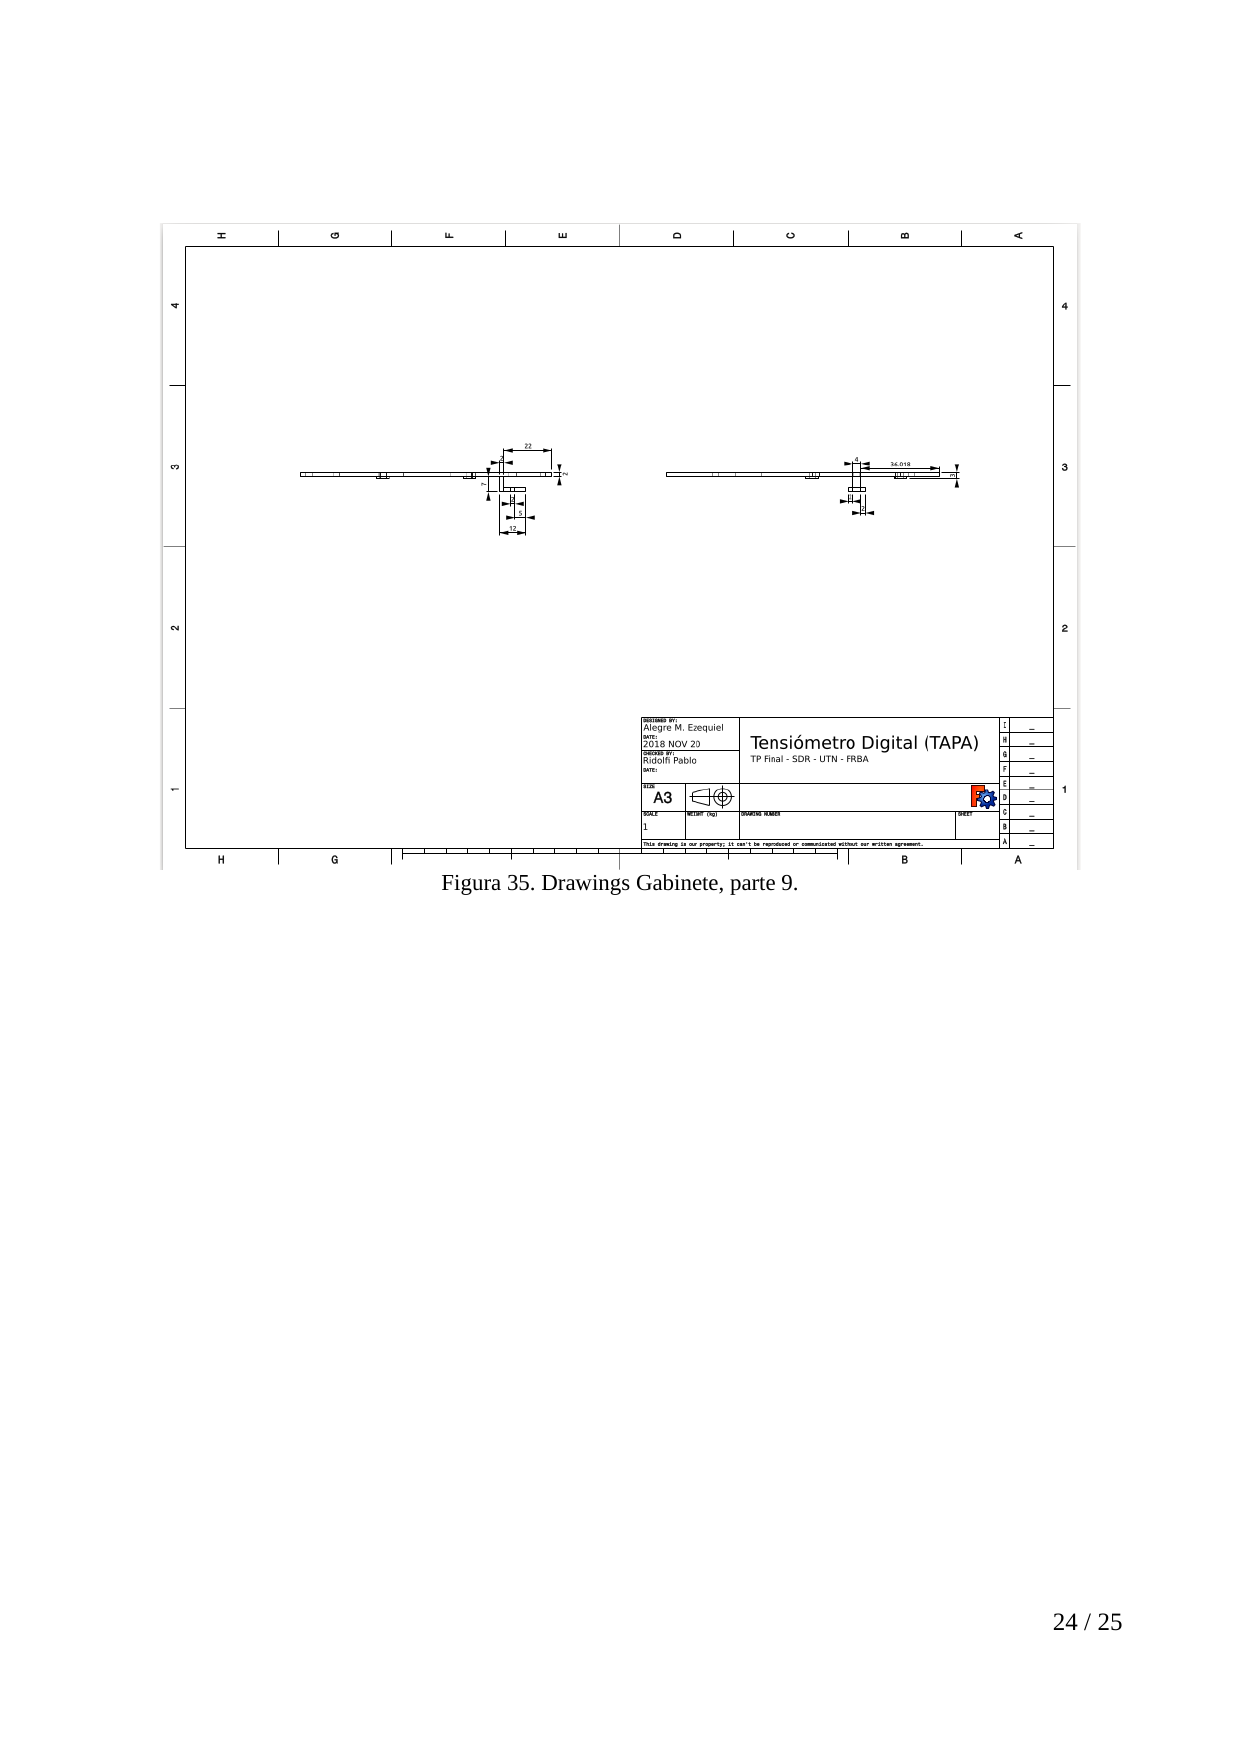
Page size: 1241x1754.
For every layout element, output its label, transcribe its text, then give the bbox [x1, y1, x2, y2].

picture [159, 223, 1081, 870]
text Figura 35. Drawings Gabinete, parte 9. [118, 223, 1122, 896]
